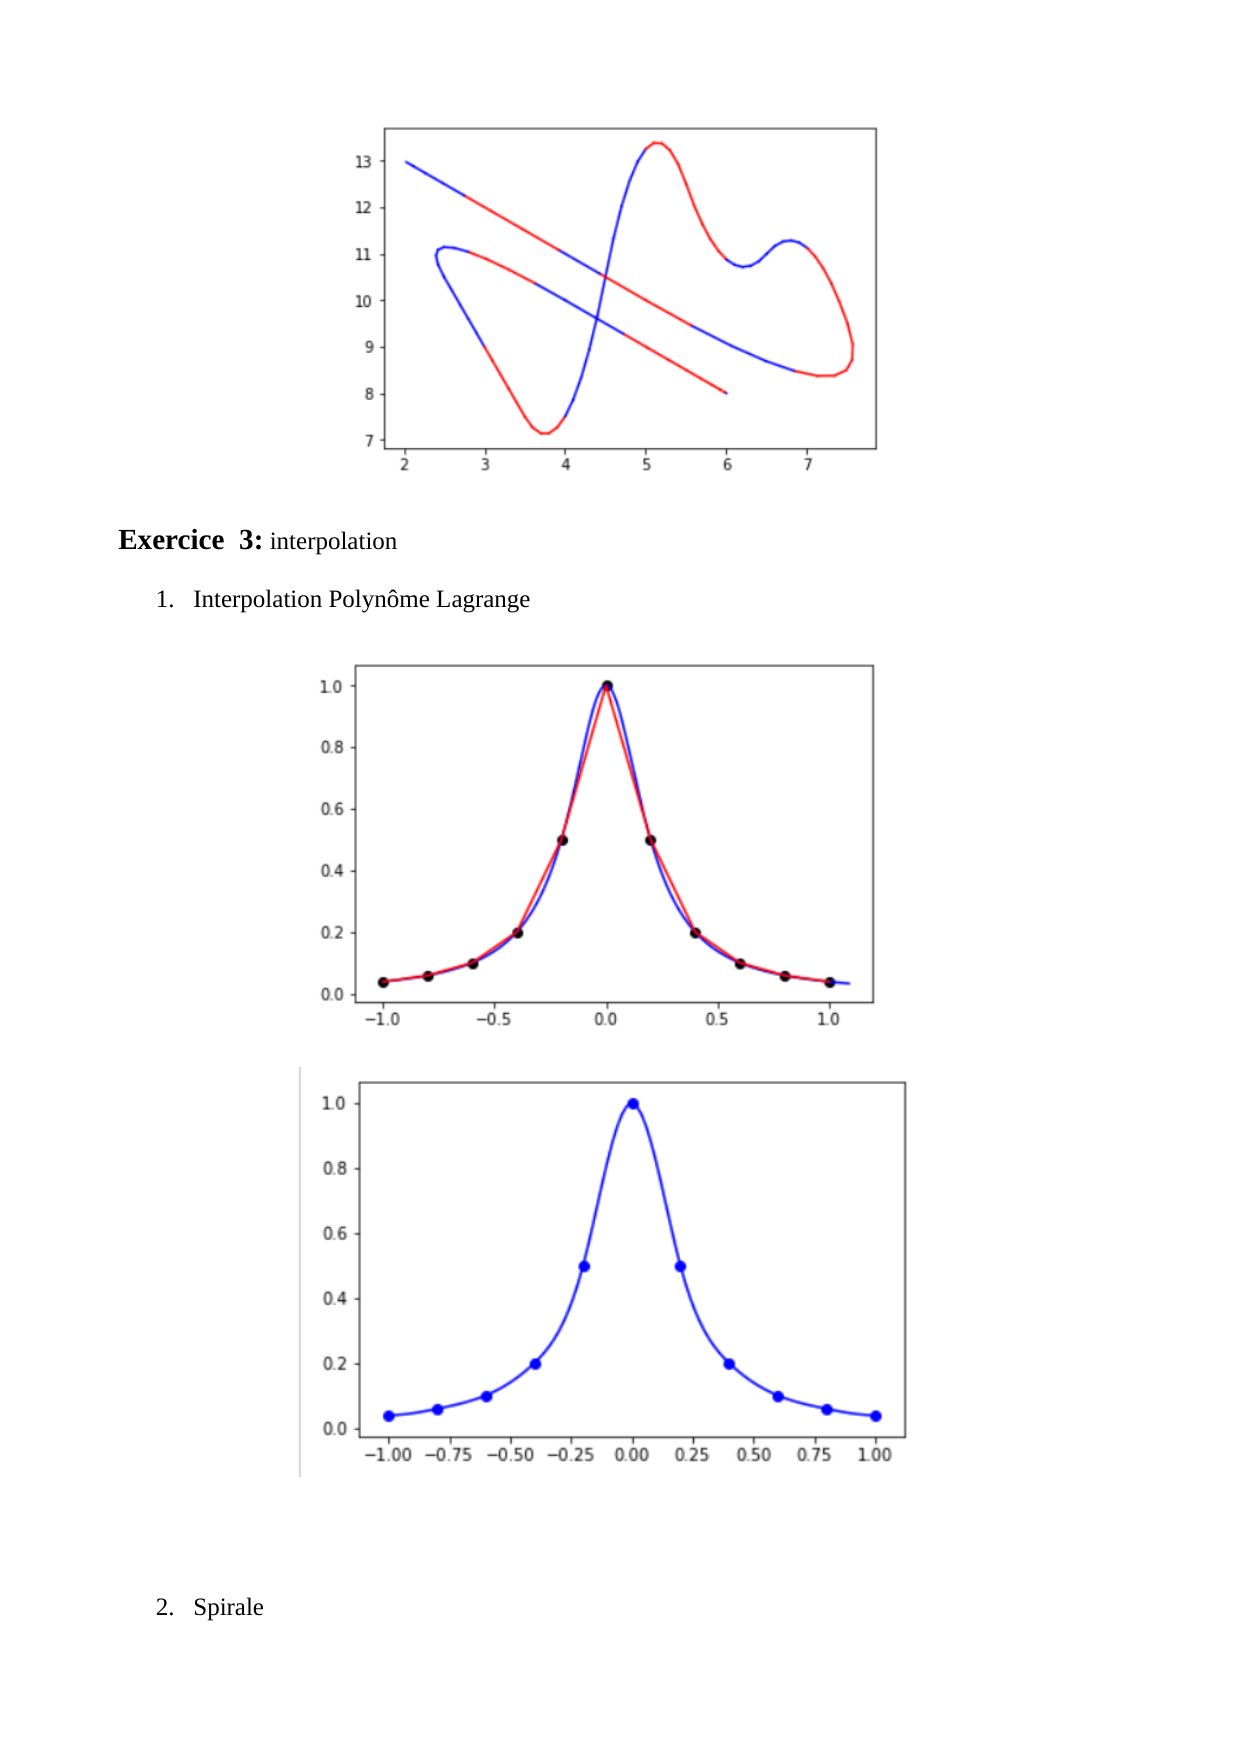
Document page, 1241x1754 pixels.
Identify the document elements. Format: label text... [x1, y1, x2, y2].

picture [297, 1067, 943, 1477]
text Exercice 3: interpolation [118, 522, 1122, 555]
list Spirale [156, 1592, 1122, 1621]
list Interpolation Polynôme Lagrange [156, 584, 1122, 613]
picture [335, 118, 916, 494]
picture [290, 641, 951, 1039]
